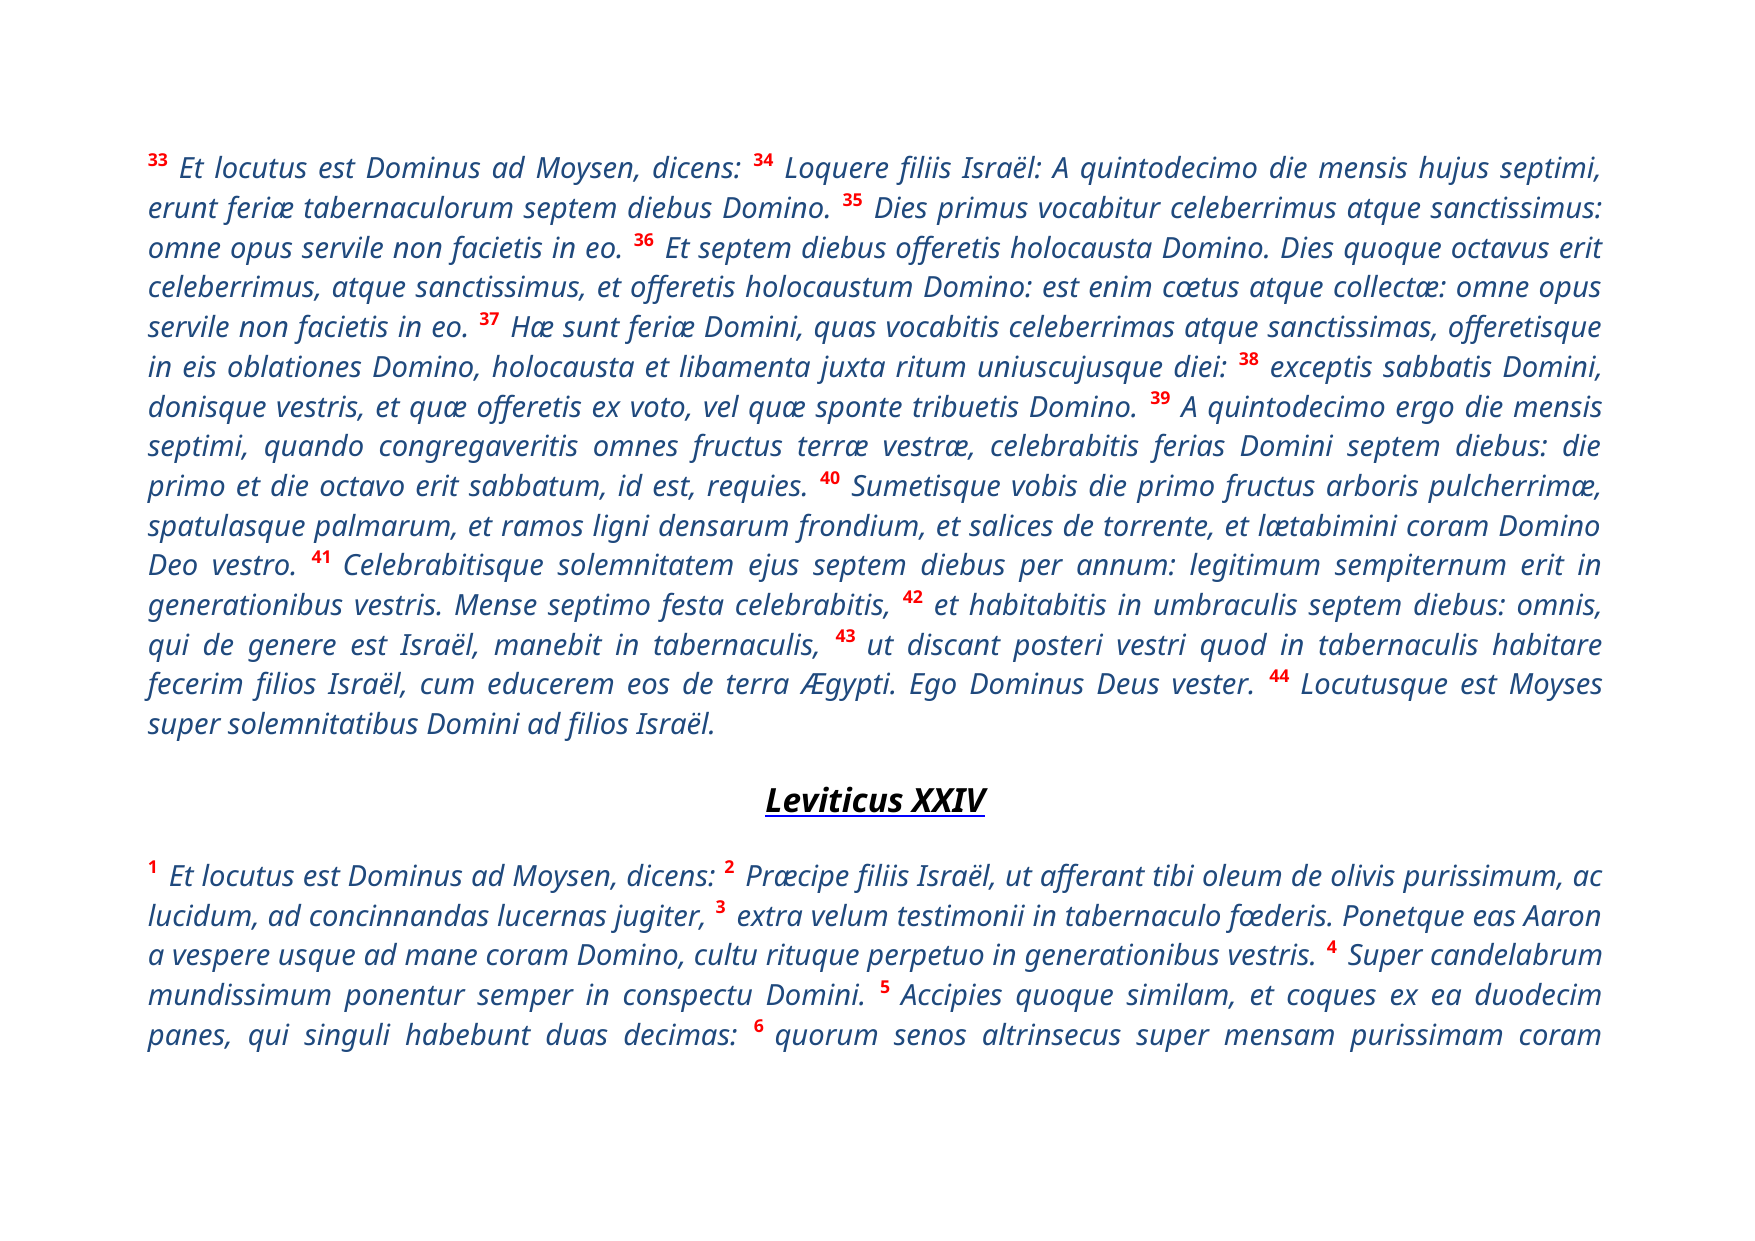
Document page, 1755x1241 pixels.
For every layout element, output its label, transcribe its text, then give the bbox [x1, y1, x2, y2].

text 1 Et locutus est Dominus ad Moysen, dicens: 2 Præcipe filiis Israël, ut afferant tibi oleum de olivis purissimum, ac lucidum, ad concinnandas lucernas jugiter, 3 extra velum testimonii in tabernaculo fœderis. Ponetque eas Aaron a vespere usque ad mane coram Domino, cultu rituque perpetuo in generationibus vestris. 4 Super candelabrum mundissimum ponentur semper in conspectu Domini. 5 Accipies quoque similam, et coques ex ea duodecim panes, qui singuli habebunt duas decimas: 6 quorum senos altrinsecus super mensam purissimam coram [148, 855, 1606, 1053]
text 33 Et locutus est Dominus ad Moysen, dicens: 34 Loquere filiis Israël: A quintodecimo die mensis hujus septimi, erunt feriæ tabernaculorum septem diebus Domino. 35 Dies primus vocabitur celeberrimus atque sanctissimus: omne opus servile non facietis in eo. 36 Et septem diebus offeretis holocausta Domino. Dies quoque octavus erit celeberrimus, atque sanctissimus, et offeretis holocaustum Domino: est enim cœtus atque collectæ: omne opus servile non facietis in eo. 37 Hæ sunt feriæ Domini, quas vocabitis celeberrimas atque sanctissimas, offeretisque in eis oblationes Domino, holocausta et libamenta juxta ritum uniuscujusque diei: 38 exceptis sabbatis Domini, donisque vestris, et quæ offeretis ex voto, vel quæ sponte tribuetis Domino. 39 A quintodecimo ergo die mensis septimi, quando congregaveritis omnes fructus terræ vestræ, celebrabitis ferias Domini septem diebus: die primo et die octavo erit sabbatum, id est, requies. 40 Sumetisque vobis die primo fructus arboris pulcherrimæ, spatulasque palmarum, et ramos ligni densarum frondium, et salices de torrente, et lætabimini coram Domino Deo vestro. 41 Celebrabitisque solemnitatem ejus septem diebus per annum: legitimum sempiternum erit in generationibus vestris. Mense septimo festa celebrabitis, 42 et habitabitis in umbraculis septem diebus: omnis, qui de genere est Israël, manebit in tabernaculis, 43 ut discant posteri vestri quod in tabernaculis habitare fecerim filios Israël, cum educerem eos de terra Ægypti. Ego Dominus Deus vester. 44 Locutusque est Moyses super solemnitatibus Domini ad filios Israël. [148, 148, 1606, 743]
text Leviticus XXIV [148, 776, 1606, 822]
